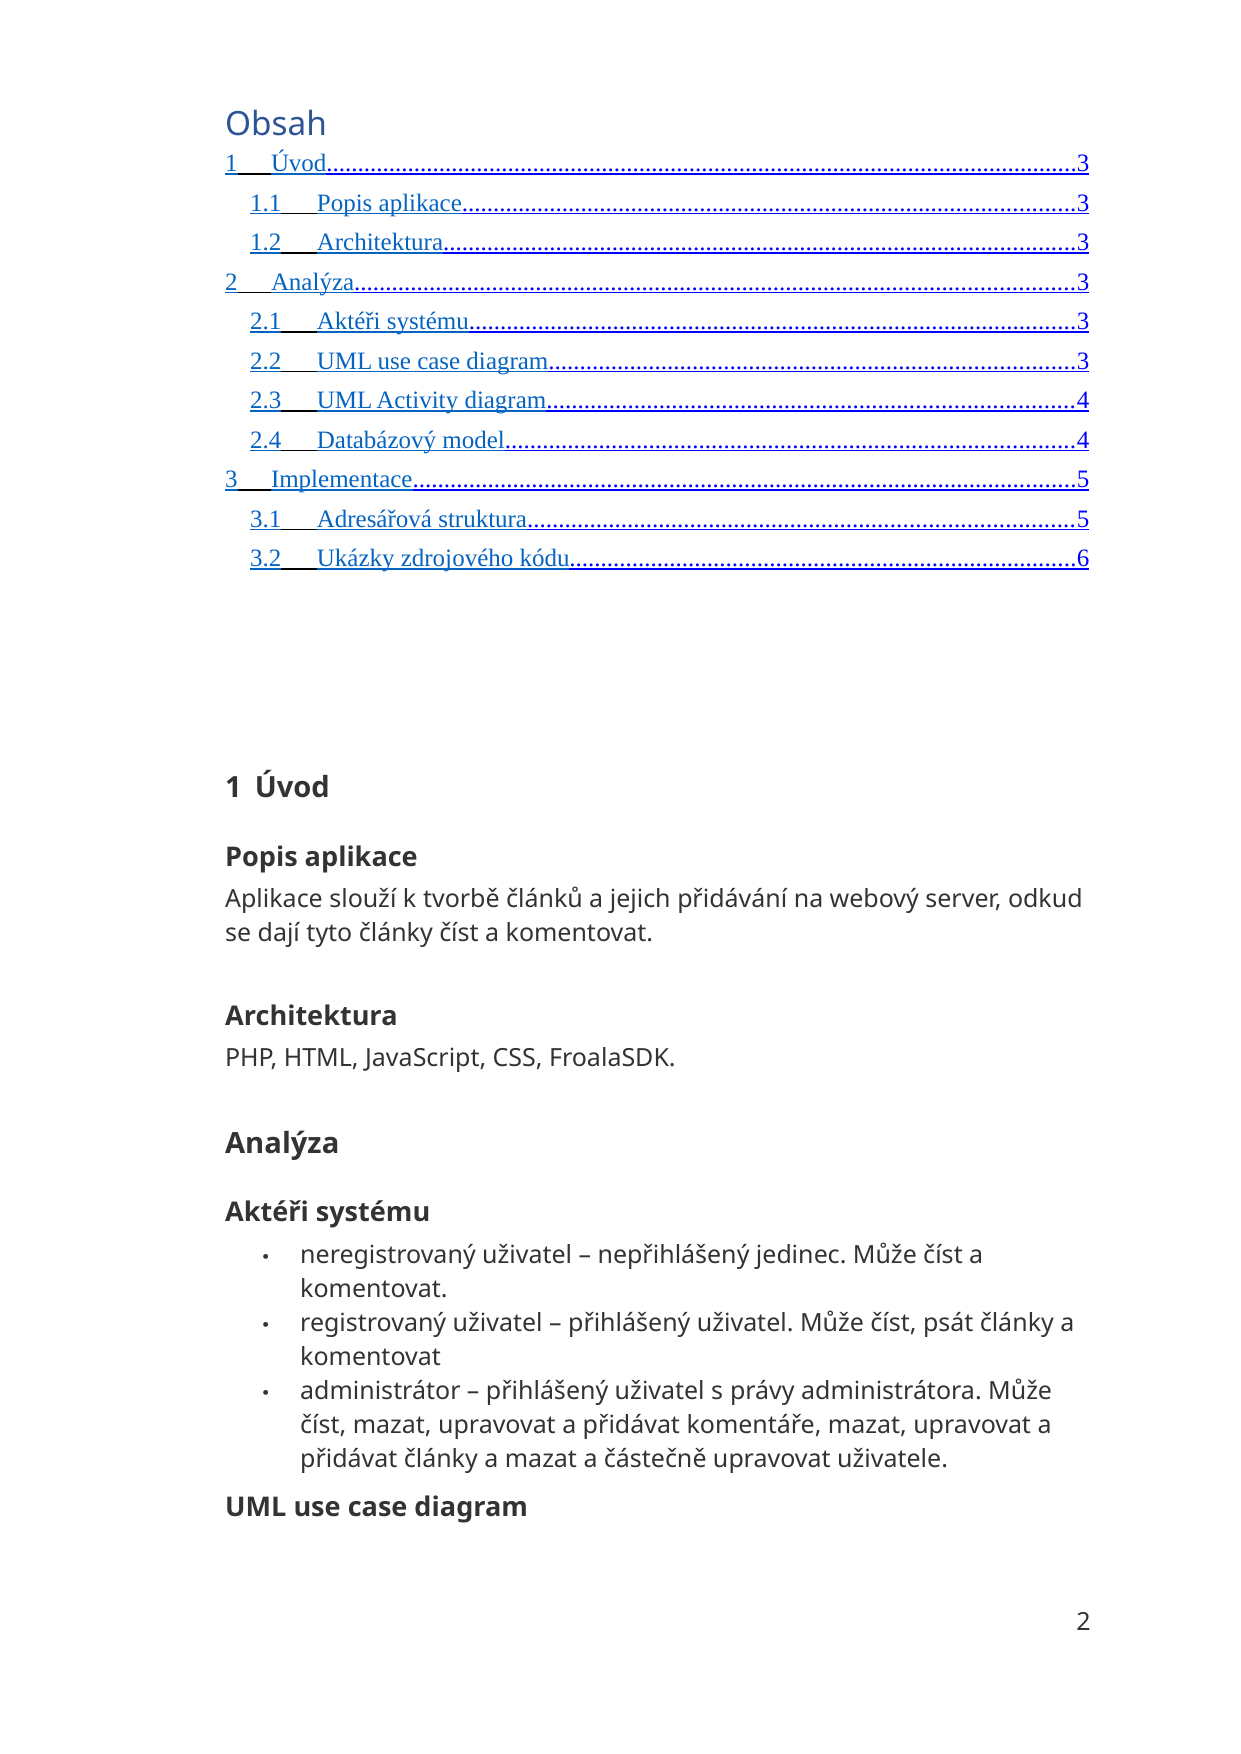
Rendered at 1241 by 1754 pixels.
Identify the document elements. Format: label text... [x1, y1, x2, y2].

text 1 Úvod 3 [225, 148, 1090, 178]
text 3.2 Ukázky zdrojového kódu 6 [250, 543, 1090, 572]
text 1.1 Popis aplikace 3 [250, 188, 1090, 217]
text 2 Analýza 3 [225, 267, 1090, 296]
subtitle Architektura [225, 996, 1090, 1033]
text Aplikace slouží k tvorbě článků a jejich přidávání na webový server, odkud se dají tyto články číst a komentovat. [225, 881, 1090, 949]
subtitle Popis aplikace [225, 837, 1090, 874]
list registrovaný uživatel – přihlášený uživatel. Může číst, psát články a komentovat [262, 1304, 1090, 1372]
subtitle Analýza [225, 1122, 1090, 1162]
text 1.2 Architektura 3 [250, 227, 1090, 257]
subtitle Úvod [225, 766, 1090, 806]
text 3.1 Adresářová struktura 5 [250, 504, 1090, 533]
list administrátor – přihlášený uživatel s právy administrátora. Může číst, mazat, upravovat a přidávat komentáře, mazat, upravovat a přidávat články a mazat a částečně upravovat uživatele. [262, 1372, 1090, 1475]
subtitle Aktéři systému [225, 1193, 1090, 1230]
subtitle Obsah [225, 100, 1090, 145]
text 2.4 Databázový model 4 [250, 425, 1090, 454]
text 2.2 UML use case diagram 3 [250, 346, 1090, 375]
list neregistrovaný uživatel – nepřihlášený jedinec. Může číst a komentovat. [262, 1236, 1090, 1304]
text 2.1 Aktéři systému 3 [250, 306, 1090, 336]
text 2.3 UML Activity diagram 4 [250, 385, 1090, 414]
text PHP, HTML, JavaScript, CSS, FroalaSDK. [225, 1039, 1090, 1073]
subtitle UML use case diagram [225, 1488, 1090, 1524]
text 3 Implementace 5 [225, 464, 1090, 493]
